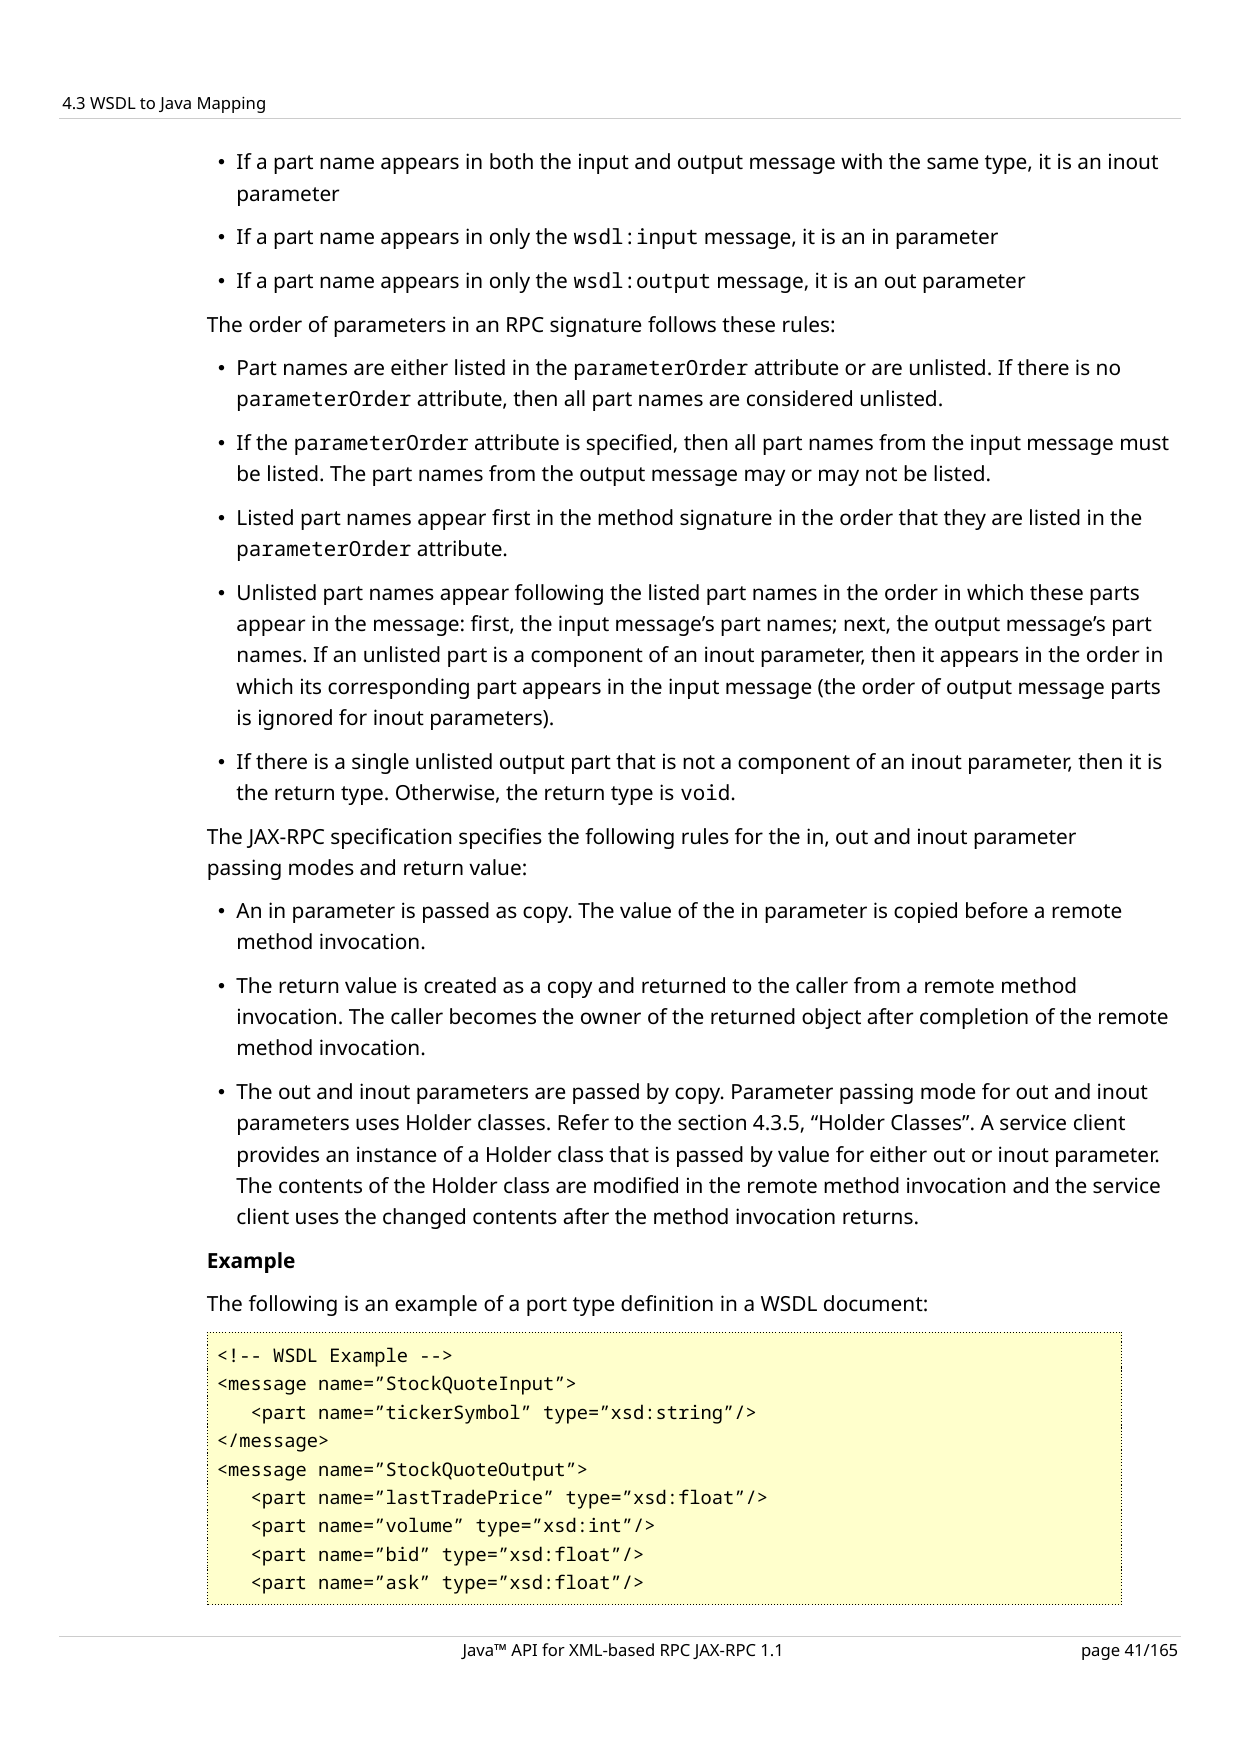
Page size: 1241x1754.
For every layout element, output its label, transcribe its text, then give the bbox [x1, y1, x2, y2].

list <message name=”StockQuoteOutput”> [207, 1446, 1122, 1474]
list <part name=”volume” type=”xsd:int”/> [207, 1503, 1122, 1531]
list <part name=”bid” type=”xsd:float”/> [207, 1531, 1122, 1559]
list <!-- WSDL Example --> [207, 1332, 1122, 1361]
list <part name=”ask” type=”xsd:float”/> [207, 1559, 1122, 1605]
list If the parameterOrder attribute is specified, then all part names from the input message must be listed. The part names from the output message may or may not be listed. [221, 428, 1181, 488]
list If a part name appears in only the wsdl:input message, it is an in parameter [221, 222, 1181, 251]
list <part name=”lastTradePrice” type=”xsd:float”/> [207, 1474, 1122, 1503]
list Unlisted part names appear following the listed part names in the order in which these parts appear in the message: first, the input message’s part names; next, the output message’s part names. If an unlisted part is a component of an inout parameter, then it appears in the order in which its corresponding part appears in the input message (the order of output message parts is ignored for inout parameters). [221, 578, 1181, 731]
text The order of parameters in an RPC signature follows these rules: [207, 310, 1122, 338]
list If a part name appears in both the input and output message with the same type, it is an inout parameter [221, 147, 1181, 207]
list If a part name appears in only the wsdl:output message, it is an out parameter [221, 266, 1181, 295]
list <message name=”StockQuoteInput”> [207, 1361, 1122, 1389]
list Listed part names appear first in the method signature in the order that they are listed in the parameterOrder attribute. [221, 503, 1181, 563]
list <part name=”tickerSymbol” type=”xsd:string”/> [207, 1389, 1122, 1417]
list An in parameter is passed as copy. The value of the in parameter is copied before a remote method invocation. [221, 896, 1181, 956]
list If there is a single unlisted output part that is not a component of an inout parameter, then it is the return type. Otherwise, the return type is void. [221, 747, 1181, 806]
text The following is an example of a port type definition in a WSDL document: [207, 1289, 1122, 1317]
list </message> [207, 1417, 1122, 1446]
text The JAX-RPC specification specifies the following rules for the in, out and inout parameter passing modes and return value: [207, 822, 1122, 881]
text Example [207, 1246, 1122, 1274]
list The out and inout parameters are passed by copy. Parameter passing mode for out and inout parameters uses Holder classes. Refer to the section 4.3.5, “Holder Classes”. A service client provides an instance of a Holder class that is passed by value for either out or inout parameter. The contents of the Holder class are modified in the remote method invocation and the service client uses the changed contents after the method invocation returns. [221, 1077, 1181, 1231]
list Part names are either listed in the parameterOrder attribute or are unlisted. If there is no parameterOrder attribute, then all part names are considered unlisted. [221, 353, 1181, 413]
list The return value is created as a copy and returned to the caller from a remote method invocation. The caller becomes the owner of the returned object after completion of the remote method invocation. [221, 971, 1181, 1062]
